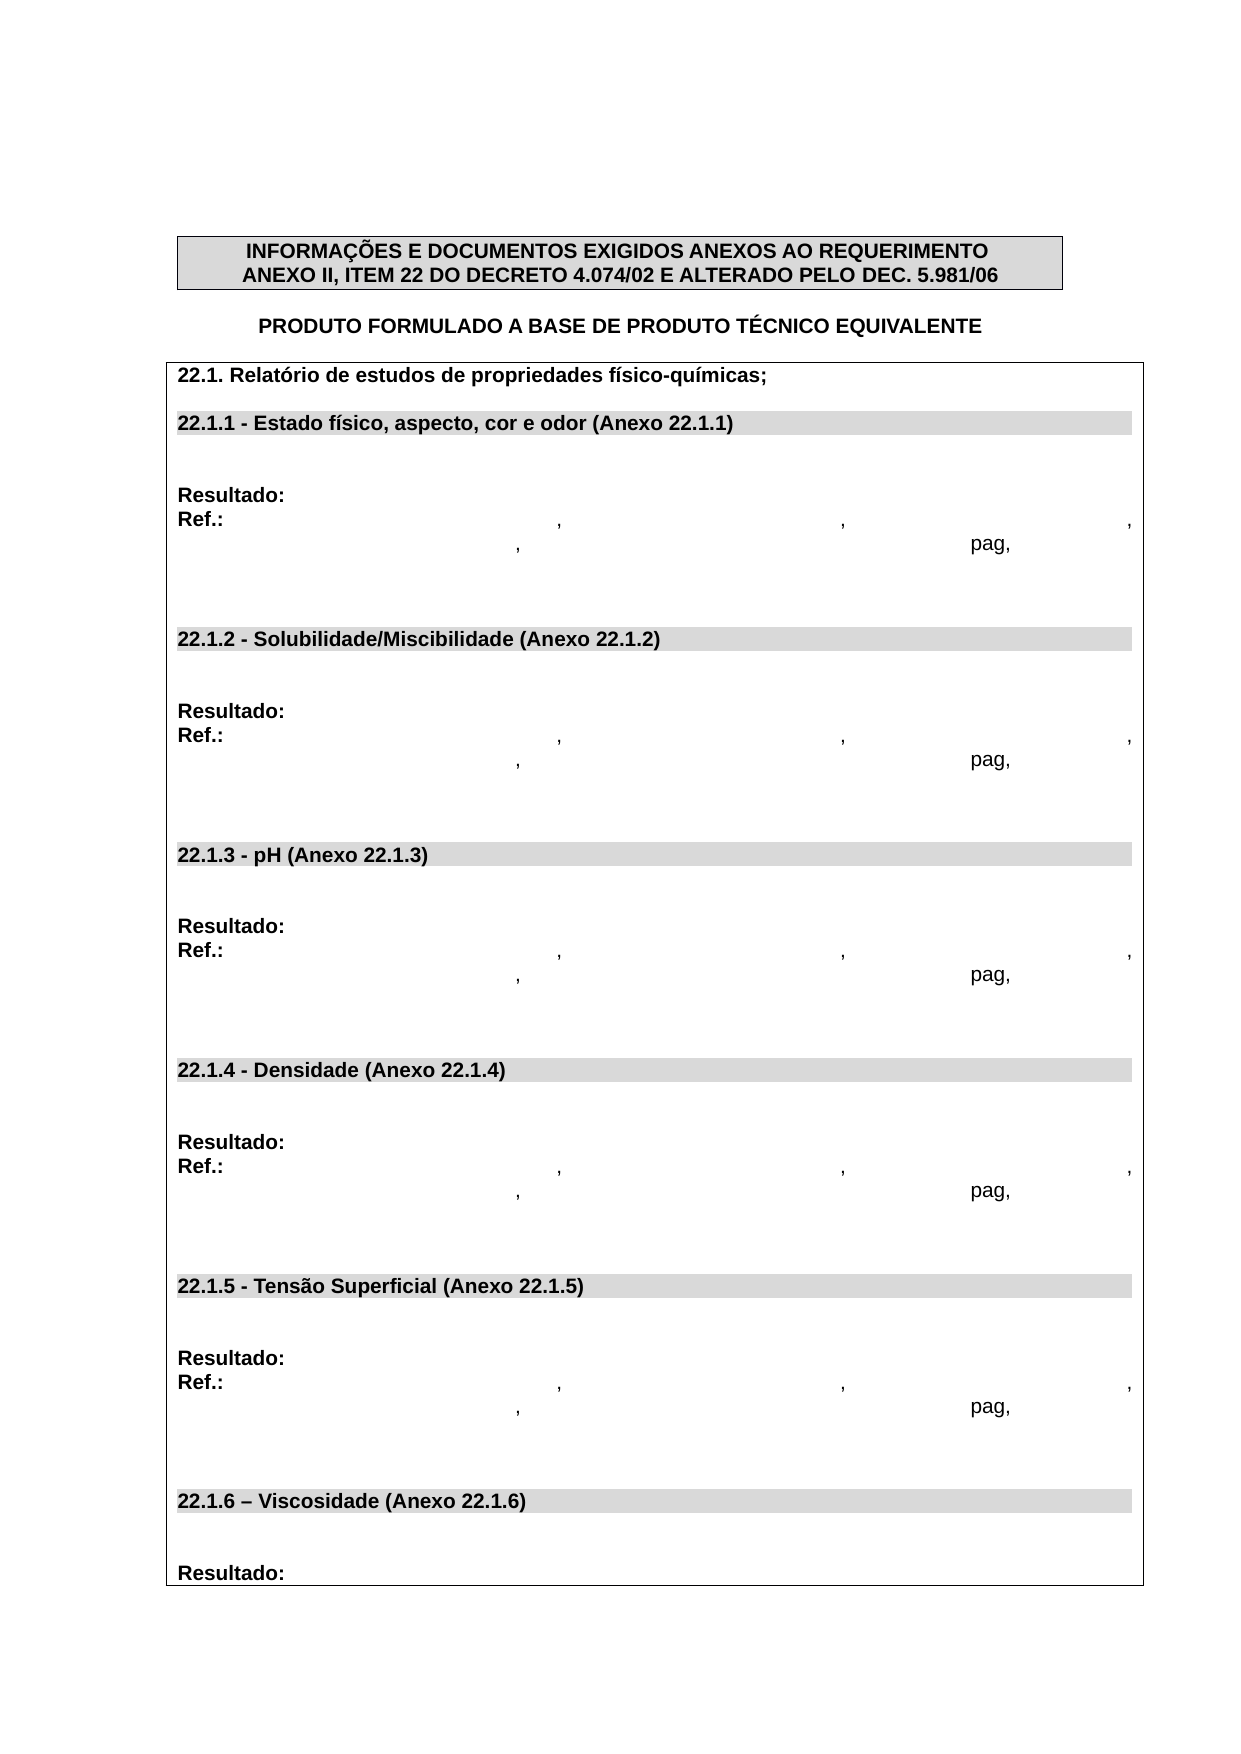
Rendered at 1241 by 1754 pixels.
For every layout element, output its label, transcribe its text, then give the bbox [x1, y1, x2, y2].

text ANEXO II, ITEM 22 DO DECRETO 4.074/02 E ALTERADO PELO DEC. 5.981/06 [178, 260, 1062, 289]
table_header 22.1. Relatório de estudos de propriedades físico-químicas; 22.1.1 - Estado físico, aspecto, cor e odor (Anexo 22.1.1) <for each="study in studies(o, 'Estado Físico, aspecto, cor e odor')"> Resultado: <insert_html(study.result_pt)> Ref.: <study.reference>, <study.name>,<study.laboratory_id.name>, <study.director_author_id.name>, <study.number_of_pages> pag, <if test="study.end_date"><formatLang(study.end_date,date=True)></if> </for> 22.1.2 - Solubilidade/Miscibilidade (Anexo 22.1.2) <for each="study in studies(o, 'Solubilidade/Miscibilidade')"> Resultado: <insert_html(study.result_pt)> Ref.: <study.reference>, <study.name>,<study.laboratory_id.name>, <study.director_author_id.name>, <study.number_of_pages> pag, <if test="study.end_date"><formatLang(study.end_date,date=True)></if> </for> 22.1.3 - pH (Anexo 22.1.3) <for each="study in studies(o, 'pH')"> Resultado: <insert_html(study.result_pt)> Ref.: <study.reference>, <study.name>,<study.laboratory_id.name>, <study.director_author_id.name>, <study.number_of_pages> pag, <if test="study.end_date"><formatLang(study.end_date,date=True)></if> </for> 22.1.4 - Densidade (Anexo 22.1.4) <for each="study in studies(o, 'Densidade')"> Resultado: <insert_html(study.result_pt)> Ref.: <study.reference>, <study.name>,<study.laboratory_id.name>, <study.director_author_id.name>, <study.number_of_pages> pag, <if test="study.end_date"><formatLang(study.end_date,date=True)></if> </for> 22.1.5 - Tensão Superficial (Anexo 22.1.5) <for each="study in studies(o, 'Tensão superficial de soluções')"> Resultado: <insert_html(study.result_pt)> Ref.: <study.reference>, <study.name>,<study.laboratory_id.name>, <study.director_author_id.name>, <study.number_of_pages> pag, <if test="study.end_date"><formatLang(study.end_date,date=True)></if> </for> 22.1.6 – Viscosidade (Anexo 22.1.6) <for each="study in studies(o, 'Viscosidade')"> Resultado: <insert_html(study.result_pt)> Ref.: <study.reference>, <study.name>,<study.laboratory_id.name>, <study.director_author_id.name>, <study.number_of_pages> pag, <if test="study.end_date"><formatLang(study.end_date,date=True)></if> </for> 22.1.7 - Corrosividade (Anexo 22.1.7) <for each="study in studies(o, 'Corrosividade')"> Resultado: <insert_html(study.result_pt)> Ref.: <study.reference>, <study.name>,<study.laboratory_id.name>, <study.director_author_id.name>, <study.number_of_pages> pag, <if test="study.end_date"><formatLang(study.end_date,date=True)></if> </for> 22.1.8 - Estabilidade Térmica e ao Ar (Anexo 22.1.8) <for each="study in studies(o, 'Estabilidade Térmica e ao Ar')"> Resultado: <insert_html(study.result_pt)> Ref.: <study.reference>, <study.name>,<study.laboratory_id.name>, <study.director_author_id.name>, <study.number_of_pages> pag, <if test="study.end_date"><formatLang(study.end_date,date=True)></if> </for> 22.1.9 - Ponto de Fulgor (Anexo 22.1.9) <for each="study in studies(o, 'Ponto de Fulgor')"> Resultado: <insert_html(study.result_pt)> Ref.: <study.reference>, <study.name>,<study.laboratory_id.name>, <study.director_author_id.name>, <study.number_of_pages> pag, <if test="study.end_date"><formatLang(study.end_date,date=True)></if> </for> [167, 363, 1143, 1585]
text PRODUTO FORMULADO A BASE DE PRODUTO TÉCNICO EQUIVALENTE [177, 314, 1063, 338]
text INFORMAÇÕES E DOCUMENTOS EXIGIDOS ANEXOS AO REQUERIMENTO [178, 237, 1062, 260]
